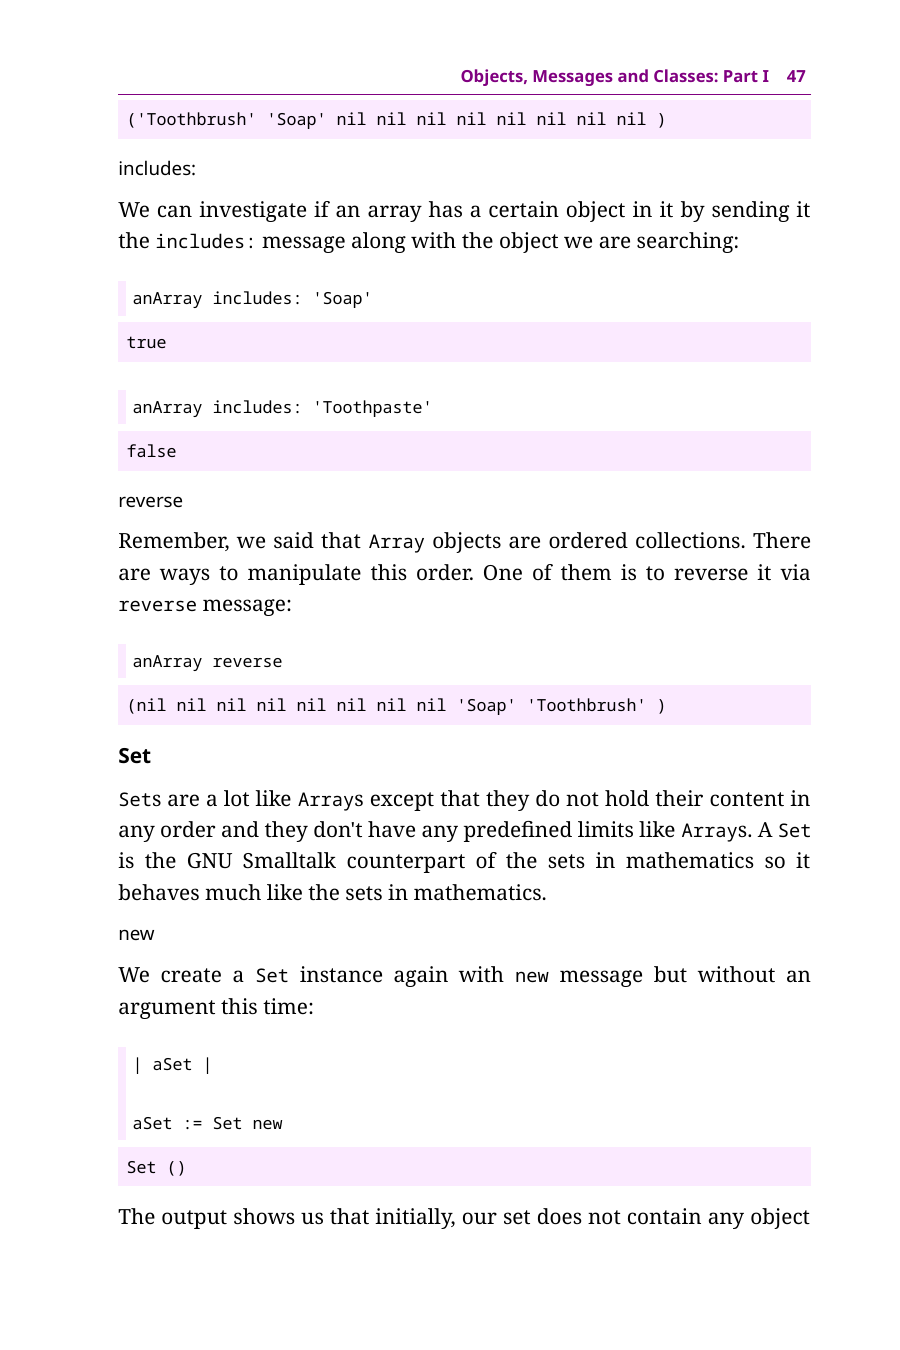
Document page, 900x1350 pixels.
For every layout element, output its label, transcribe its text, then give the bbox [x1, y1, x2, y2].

text Set () [126, 1155, 803, 1178]
subtitle new [118, 921, 811, 946]
text The output shows us that initially, our set does not contain any object [118, 1202, 811, 1231]
text | aSet | aSet := Set new [126, 1047, 811, 1140]
subtitle includes: [118, 155, 811, 181]
subtitle Set [118, 741, 811, 769]
text Sets are a lot like Arrays except that they do not hold their content in any order and they don't have any predefined limits like Arrays. A Set is the GNU Smalltalk counterpart of the sets in mathematics so it behaves much like the sets in mathematics. [118, 784, 811, 906]
text (nil nil nil nil nil nil nil nil 'Soap' 'Toothbrush' ) [126, 694, 803, 716]
text anArray reverse [126, 644, 811, 678]
text true [126, 331, 803, 353]
text ('Toothbrush' 'Soap' nil nil nil nil nil nil nil nil ) [126, 108, 803, 131]
text anArray includes: 'Soap' [126, 281, 811, 316]
text false [126, 440, 803, 462]
text We create a Set instance again with new message but without an argument this time: [118, 961, 811, 1020]
text Remember, we said that Array objects are ordered collections. There are ways to manipulate this order. One of them is to reverse it via reverse message: [118, 527, 811, 618]
subtitle reverse [118, 487, 811, 512]
text anArray includes: 'Toothpaste' [126, 390, 811, 424]
text We can investigate if an array has a certain object in it by sending it the includes: message along with the object we are searching: [118, 195, 811, 255]
